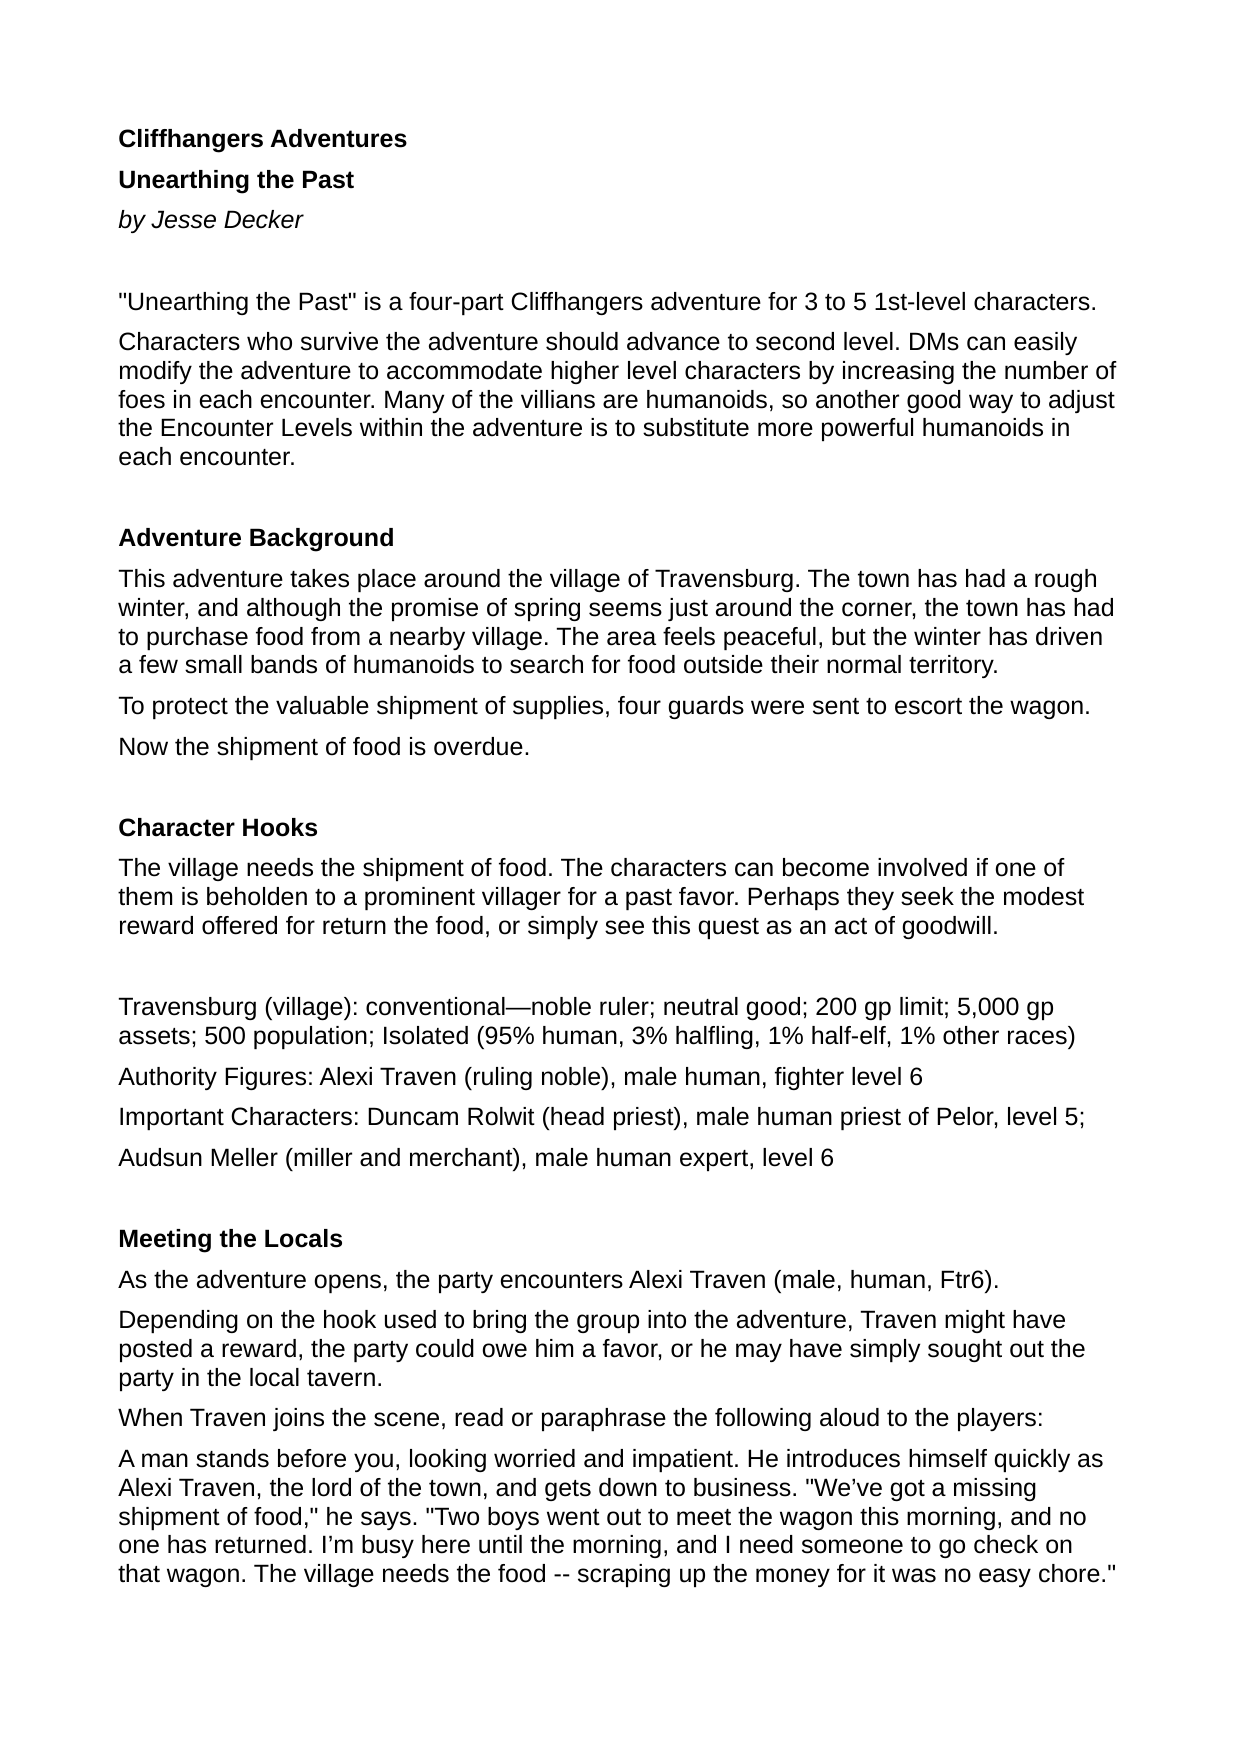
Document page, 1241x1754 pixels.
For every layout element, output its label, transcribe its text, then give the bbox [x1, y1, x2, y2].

text As the adventure opens, the party encounters Alexi Traven (male, human, Ftr6). [118, 1265, 1122, 1293]
text by Jesse Decker [118, 205, 1122, 234]
text To protect the valuable shipment of supplies, four guards were sent to escort the wagon. [118, 691, 1122, 720]
text Cliffhangers Adventures [118, 124, 1122, 153]
text Authority Figures: Alexi Traven (ruling noble), male human, fighter level 6 [118, 1062, 1122, 1090]
text When Traven joins the scene, read or paraphrase the following aloud to the players: [118, 1403, 1122, 1432]
text Characters who survive the adventure should advance to second level. DMs can easily modify the adventure to accommodate higher level characters by increasing the number of foes in each encounter. Many of the villians are humanoids, so another good way to adjust the Encounter Levels within the adventure is to substitute more powerful humanoids in each encounter. [118, 327, 1122, 471]
text Depending on the hook used to bring the group into the adventure, Traven might have posted a reward, the party could owe him a favor, or he may have simply sought out the party in the local tavern. [118, 1305, 1122, 1392]
text Unearthing the Past [118, 165, 1122, 193]
text Meeting the Locals [118, 1224, 1122, 1253]
text This adventure takes place around the village of Travensburg. The town has had a rough winter, and although the promise of spring seems just around the corner, the town has had to purchase food from a nearby village. The area feels peaceful, but the winter has driven a few small bands of humanoids to search for food outside their normal territory. [118, 564, 1122, 679]
text The village needs the shipment of food. The characters can become involved if one of them is beholden to a prominent villager for a past favor. Perhaps they seek the modest reward offered for return the food, or simply see this quest as an act of goodwill. [118, 853, 1122, 940]
text Important Characters: Duncam Rolwit (head priest), male human priest of Pelor, level 5; [118, 1102, 1122, 1131]
text Adventure Background [118, 523, 1122, 552]
text "Unearthing the Past" is a four-part Cliffhangers adventure for 3 to 5 1st-level characters. [118, 287, 1122, 315]
text Character Hooks [118, 813, 1122, 842]
text A man stands before you, looking worried and impatient. He introduces himself quickly as Alexi Traven, the lord of the town, and gets down to business. "We’ve got a missing shipment of food," he says. "Two boys went out to meet the wagon this morning, and no one has returned. I’m busy here until the morning, and I need someone to go check on that wagon. The village needs the food -- scraping up the money for it was no easy chore." [118, 1444, 1122, 1588]
text Audsun Meller (miller and merchant), male human expert, level 6 [118, 1143, 1122, 1172]
text Now the shipment of food is overdue. [118, 732, 1122, 760]
text Travensburg (village): conventional—noble ruler; neutral good; 200 gp limit; 5,000 gp assets; 500 population; Isolated (95% human, 3% halfling, 1% half-elf, 1% other races) [118, 992, 1122, 1050]
